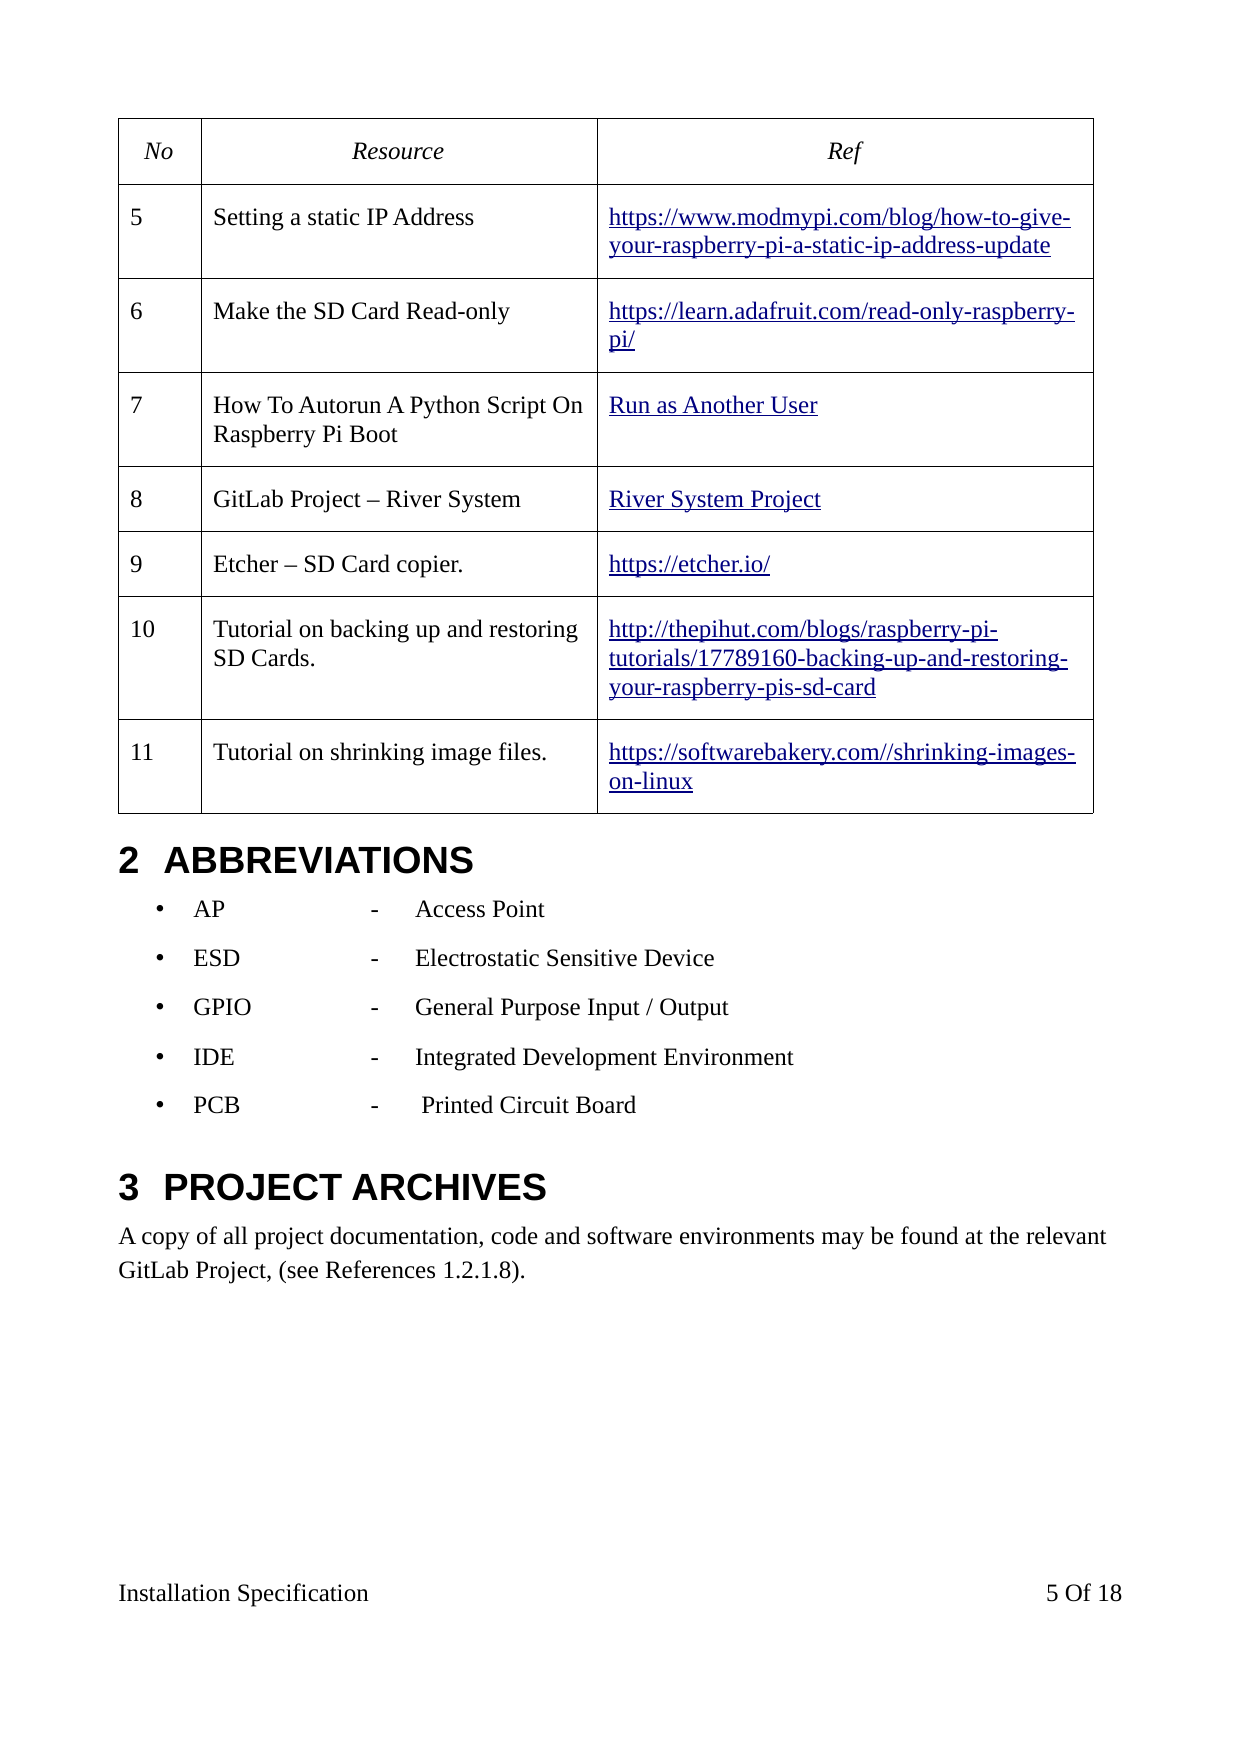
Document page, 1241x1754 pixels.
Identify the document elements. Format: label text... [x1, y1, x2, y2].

table_cell River System Project [598, 467, 1093, 531]
table_cell Etcher – SD Card copier. [202, 532, 597, 596]
subtitle PROJECT ARCHIVES [118, 1165, 1122, 1208]
table_cell GitLab Project – River System [202, 467, 597, 531]
text A copy of all project documentation, code and software environments may be found at the relevant GitLab Project, (see References 1.2.1.8). [118, 1221, 1122, 1284]
table_cell https://etcher.io/ [598, 532, 1093, 596]
table_cell https://learn.adafruit.com/read-only-raspberry-pi/ [598, 279, 1093, 372]
subtitle ABBREVIATIONS [118, 838, 1122, 882]
table_cell https://softwarebakery.com//shrinking-images-on-linux [598, 720, 1093, 813]
table_cell Make the SD Card Read-only [202, 279, 597, 372]
list AP - Access Point [156, 894, 1122, 923]
list IDE - Integrated Development Environment [156, 1042, 1122, 1070]
table_cell How To Autorun A Python Script On Raspberry Pi Boot [202, 373, 597, 466]
table_cell 11 [119, 720, 201, 813]
list ESD - Electrostatic Sensitive Device [156, 943, 1122, 972]
table_cell Tutorial on backing up and restoring SD Cards. [202, 597, 597, 719]
table_cell 9 [119, 532, 201, 596]
table_cell Run as Another User [598, 373, 1093, 466]
table_cell 10 [119, 597, 201, 719]
table_cell 5 [119, 185, 201, 277]
table_cell Tutorial on shrinking image files. [202, 720, 597, 813]
table_cell 7 [119, 373, 201, 466]
table_cell 8 [119, 467, 201, 531]
list GPIO - General Purpose Input / Output [156, 992, 1122, 1021]
table_header No [119, 119, 201, 183]
table_header Resource [202, 119, 597, 183]
table_cell http://thepihut.com/blogs/raspberry-pi-tutorials/17789160-backing-up-and-restoring-your-raspberry-pis-sd-card [598, 597, 1093, 719]
table_cell Setting a static IP Address [202, 185, 597, 277]
table_cell https://www.modmypi.com/blog/how-to-give-your-raspberry-pi-a-static-ip-address-update [598, 185, 1093, 277]
table_cell 6 [119, 279, 201, 372]
table_header Ref [598, 119, 1093, 183]
list PCB - Printed Circuit Board [156, 1091, 1122, 1119]
